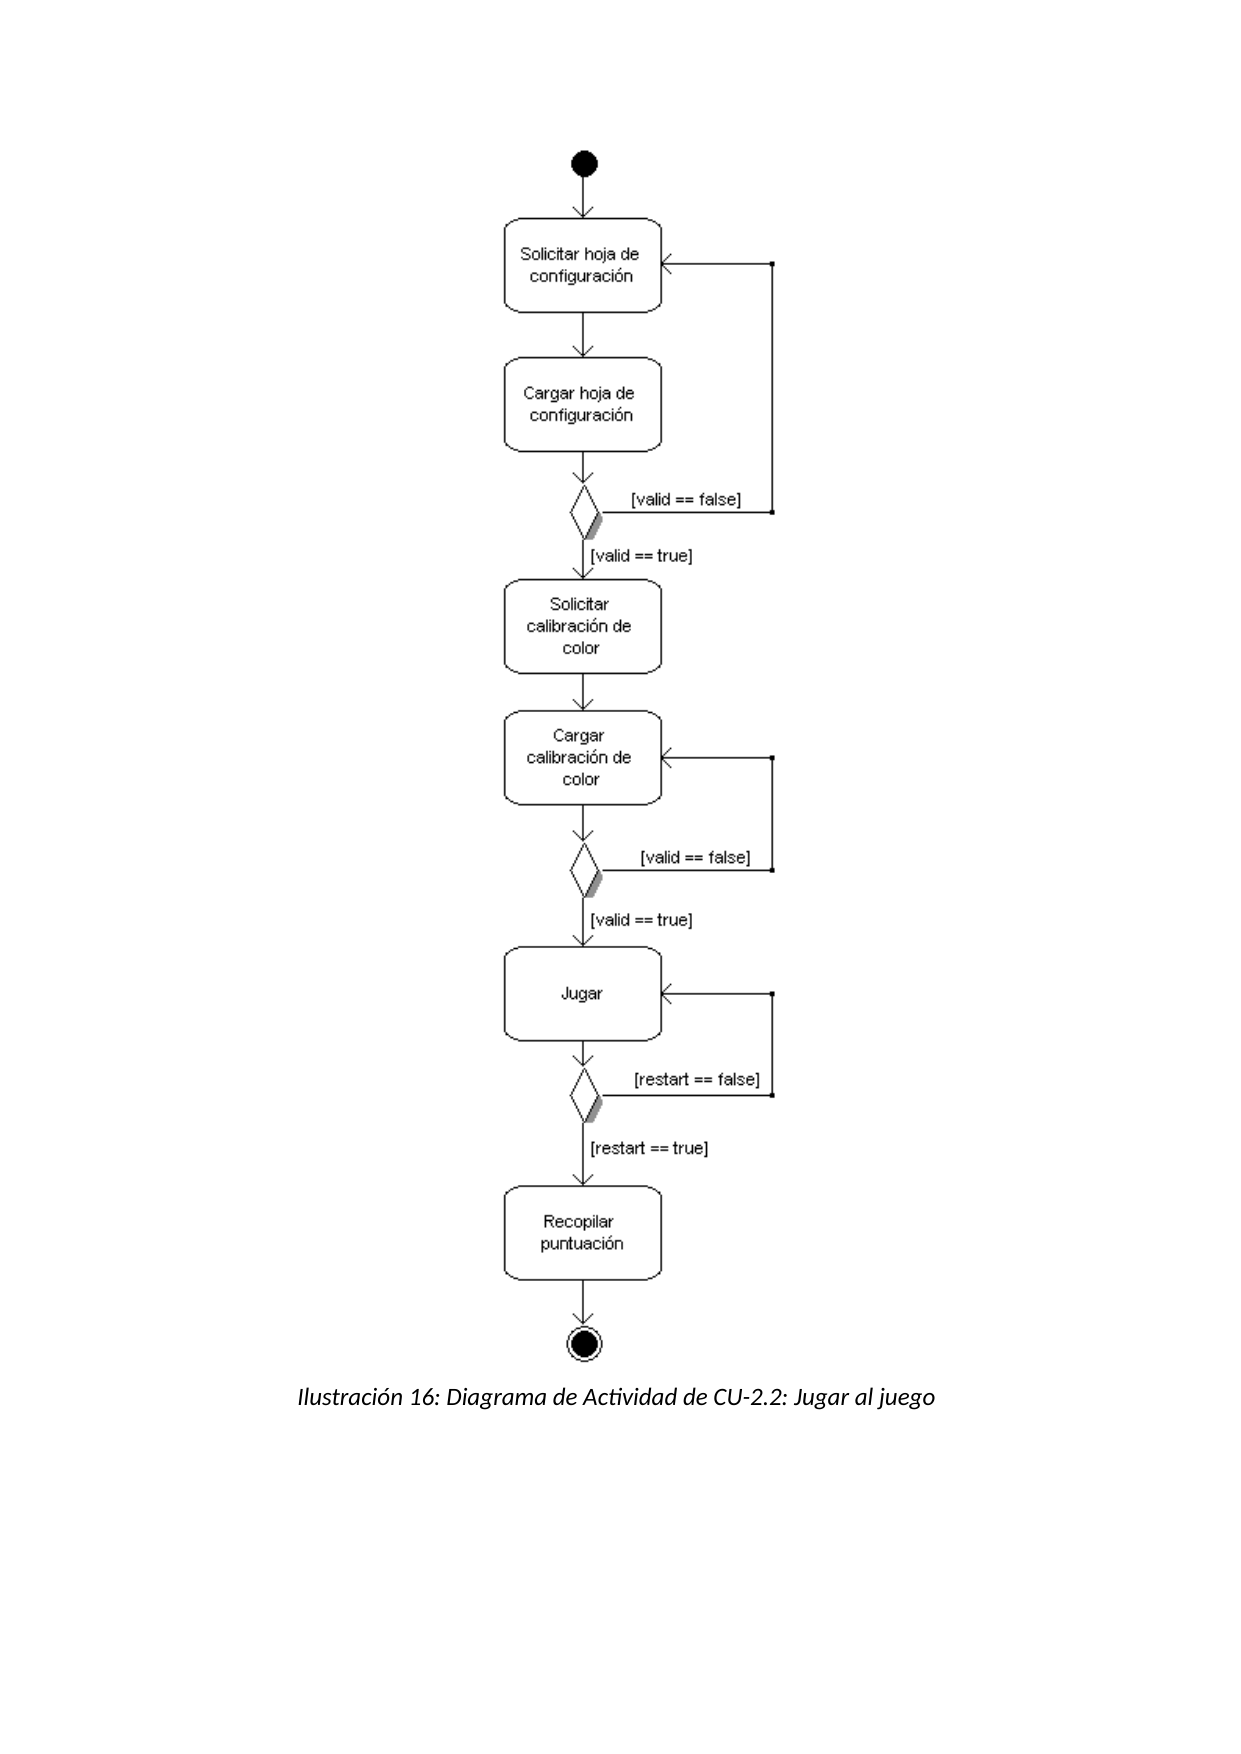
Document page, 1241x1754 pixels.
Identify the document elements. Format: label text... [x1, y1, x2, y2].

picture [437, 118, 803, 1381]
text Ilustración 16: Diagrama de Actividad de CU-2.2: Jugar al juego [297, 131, 943, 1411]
